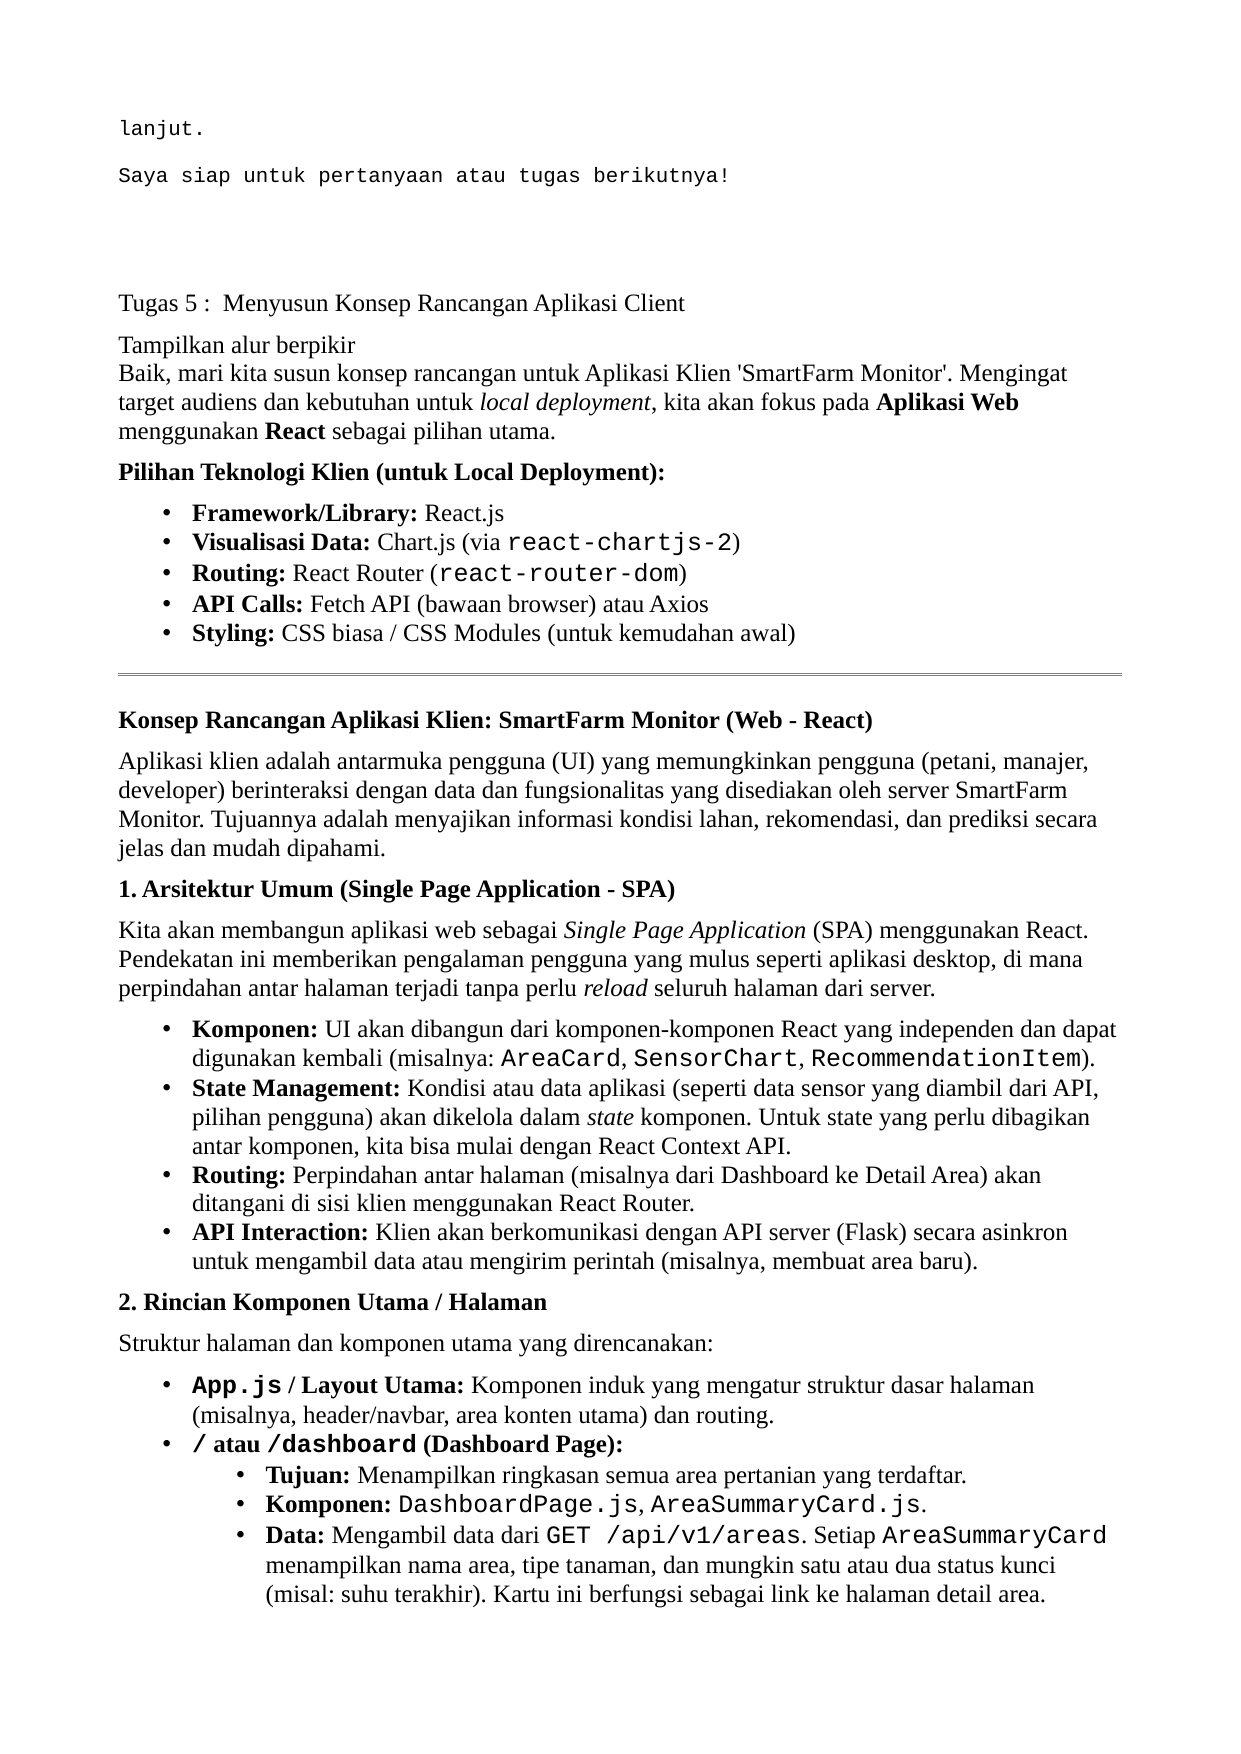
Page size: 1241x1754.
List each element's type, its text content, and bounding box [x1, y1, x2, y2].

list Routing: Perpindahan antar halaman (misalnya dari Dashboard ke Detail Area) akan ditangani di sisi klien menggunakan React Router. [162, 1160, 1122, 1217]
list App.js / Layout Utama: Komponen induk yang mengatur struktur dasar halaman (misalnya, header/navbar, area konten utama) dan routing. [162, 1370, 1122, 1429]
list Tujuan: Menampilkan ringkasan semua area pertanian yang terdaftar. [236, 1460, 1122, 1489]
list State Management: Kondisi atau data aplikasi (seperti data sensor yang diambil dari API, pilihan pengguna) akan dikelola dalam state komponen. Untuk state yang perlu dibagikan antar komponen, kita bisa mulai dengan React Context API. [162, 1073, 1122, 1160]
list Data: Mengambil data dari GET /api/v1/areas. Setiap AreaSummaryCard menampilkan nama area, tipe tanaman, dan mungkin satu atau dua status kunci (misal: suhu terakhir). Kartu ini berfungsi sebagai link ke halaman detail area. [236, 1520, 1122, 1608]
list Komponen: UI akan dibangun dari komponen-komponen React yang independen dan dapat digunakan kembali (misalnya: AreaCard, SensorChart, RecommendationItem). [162, 1014, 1122, 1073]
text Tampilkan alur berpikir [118, 330, 1122, 358]
list Styling: CSS biasa / CSS Modules (untuk kemudahan awal) [162, 618, 1122, 646]
text 1. Arsitektur Umum (Single Page Application - SPA) [118, 874, 1122, 903]
list Komponen: DashboardPage.js, AreaSummaryCard.js. [236, 1489, 1122, 1520]
list Framework/Library: React.js [162, 498, 1122, 527]
text Saya siap untuk pertanyaan atau tugas berikutnya! [118, 165, 1122, 189]
text Kita akan membangun aplikasi web sebagai Single Page Application (SPA) menggunakan React. Pendekatan ini memberikan pengalaman pengguna yang mulus seperti aplikasi desktop, di mana perpindahan antar halaman terjadi tanpa perlu reload seluruh halaman dari server. [118, 915, 1122, 1001]
list / atau /dashboard (Dashboard Page): [162, 1429, 1122, 1460]
list Routing: React Router (react-router-dom) [162, 558, 1122, 589]
text Struktur halaman dan komponen utama yang direncanakan: [118, 1328, 1122, 1357]
text lanjut. [118, 118, 1122, 142]
list API Interaction: Klien akan berkomunikasi dengan API server (Flask) secara asinkron untuk mengambil data atau mengirim perintah (misalnya, membuat area baru). [162, 1217, 1122, 1275]
text Baik, mari kita susun konsep rancangan untuk Aplikasi Klien 'SmartFarm Monitor'. Mengingat target audiens dan kebutuhan untuk local deployment, kita akan fokus pada Aplikasi Web menggunakan React sebagai pilihan utama. [118, 358, 1122, 445]
list API Calls: Fetch API (bawaan browser) atau Axios [162, 589, 1122, 618]
text Konsep Rancangan Aplikasi Klien: SmartFarm Monitor (Web - React) [118, 705, 1122, 734]
text Aplikasi klien adalah antarmuka pengguna (UI) yang memungkinkan pengguna (petani, manajer, developer) berinteraksi dengan data dan fungsionalitas yang disediakan oleh server SmartFarm Monitor. Tujuannya adalah menyajikan informasi kondisi lahan, rekomendasi, dan prediksi secara jelas dan mudah dipahami. [118, 746, 1122, 861]
list Visualisasi Data: Chart.js (via react-chartjs-2) [162, 527, 1122, 558]
text Pilihan Teknologi Klien (untuk Local Deployment): [118, 457, 1122, 486]
text 2. Rincian Komponen Utama / Halaman [118, 1287, 1122, 1316]
text Tugas 5 : Menyusun Konsep Rancangan Aplikasi Client [118, 288, 1122, 317]
